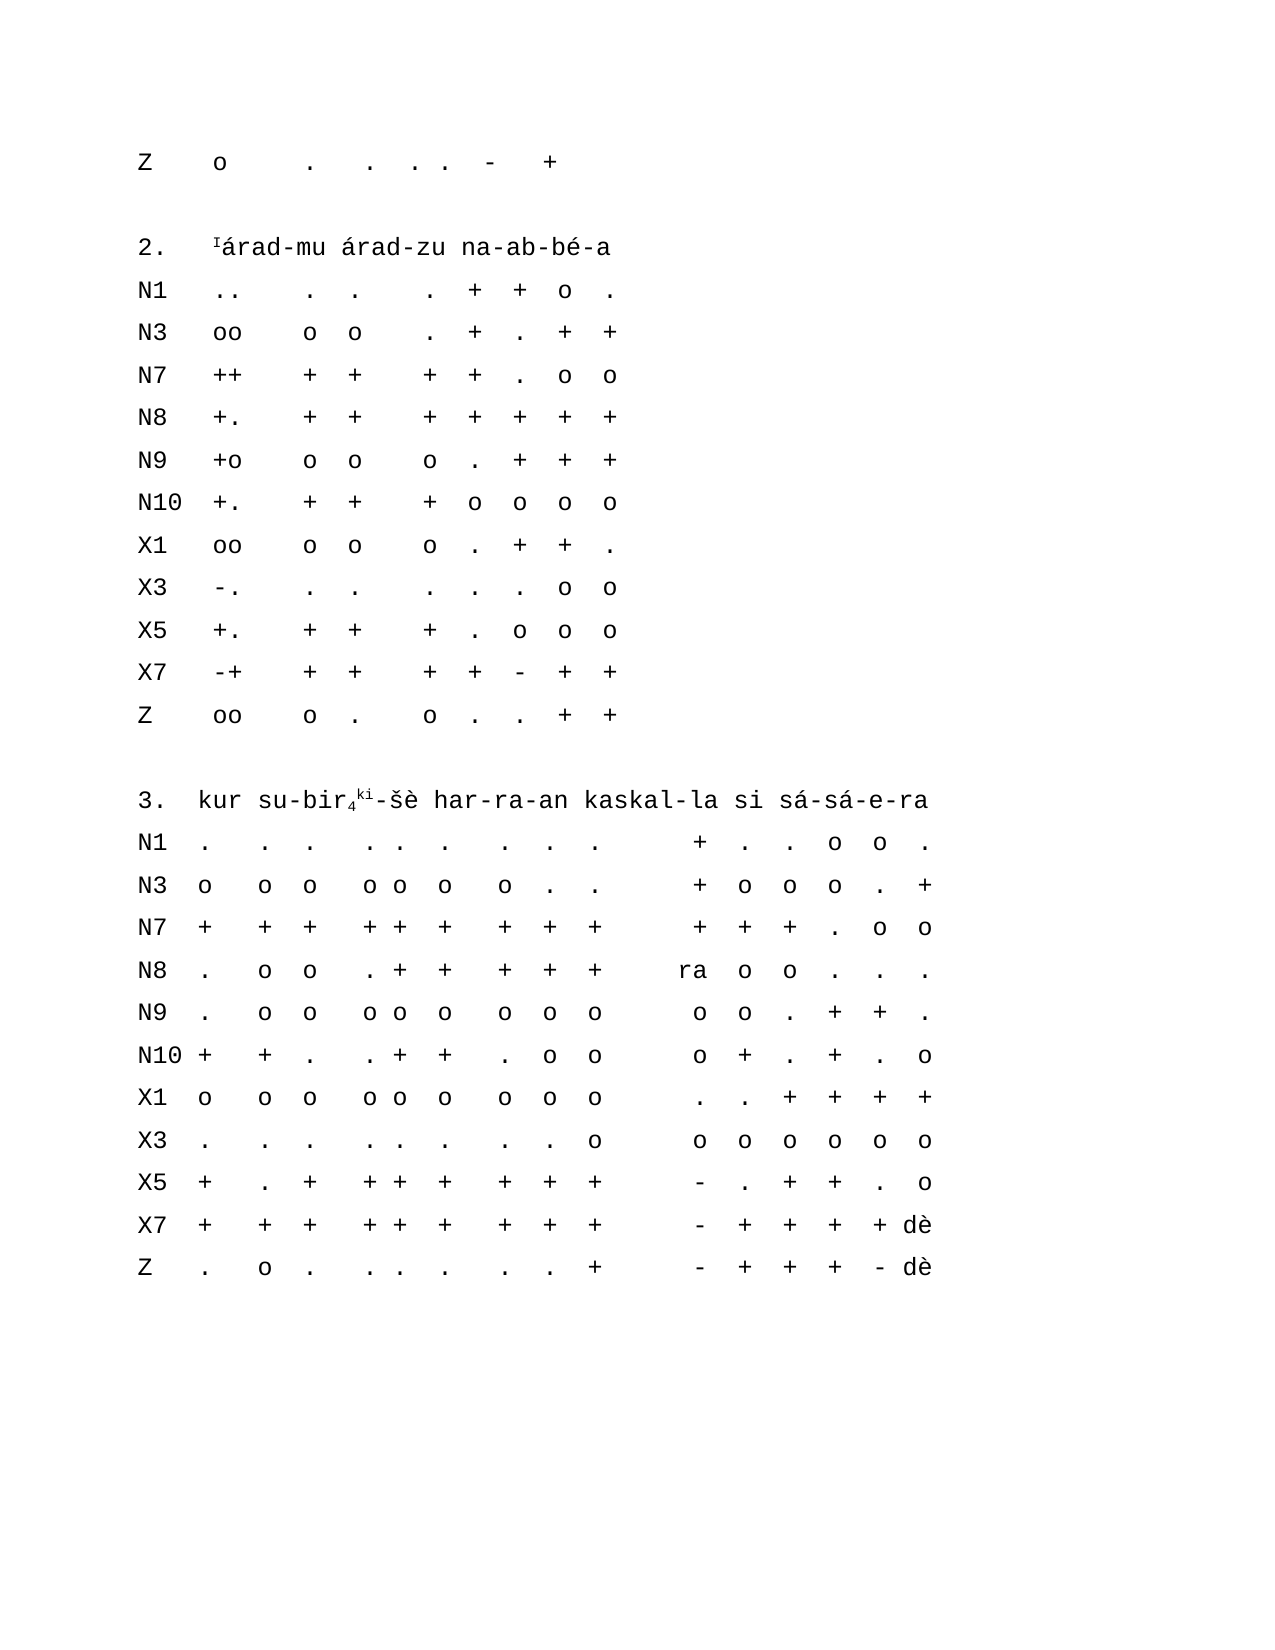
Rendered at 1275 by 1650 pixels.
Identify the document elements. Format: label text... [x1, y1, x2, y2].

text N10 +. + + + o o o o [137, 490, 1138, 518]
text X1 o o o o o o o o o . . + + + + [137, 1085, 1138, 1113]
text 3. kur su-bir4ki-šè har-ra-an kaskal-la si sá-sá-e-ra [137, 787, 1138, 816]
text N3 oo o o . + . + + [137, 320, 1138, 348]
text X7 + + + + + + + + + - + + + + dè [137, 1212, 1138, 1241]
text N8 +. + + + + + + + [137, 405, 1138, 433]
text Z oo o . o . . + + [137, 702, 1138, 731]
text N3 o o o o o o o . . + o o o . + [137, 872, 1138, 901]
text N9 +o o o o . + + + [137, 447, 1138, 476]
text N10 + + . . + + . o o o + . + . o [137, 1042, 1138, 1071]
text N9 . o o o o o o o o o o . + + . [137, 1000, 1138, 1028]
text X1 oo o o o . + + . [137, 532, 1138, 561]
text N7 ++ + + + + . o o [137, 362, 1138, 391]
text Z o . . . . - + [137, 150, 1138, 178]
text X5 +. + + + . o o o [137, 617, 1138, 646]
text X3 -. . . . . . o o [137, 575, 1138, 603]
text X7 -+ + + + + - + + [137, 660, 1138, 688]
text X3 . . . . . . . . o o o o o o o [137, 1127, 1138, 1156]
text X5 + . + + + + + + + - . + + . o [137, 1170, 1138, 1198]
text 2. Iárad-mu árad-zu na-ab-bé-a [137, 235, 1138, 263]
text Z . o . . . . . . + - + + + - dè [137, 1255, 1138, 1283]
text N1 .. . . . + + o . [137, 277, 1138, 306]
text N7 + + + + + + + + + + + + . o o [137, 915, 1138, 943]
text N1 . . . . . . . . . + . . o o . [137, 830, 1138, 858]
text N8 . o o . + + + + + ra o o . . . [137, 957, 1138, 986]
